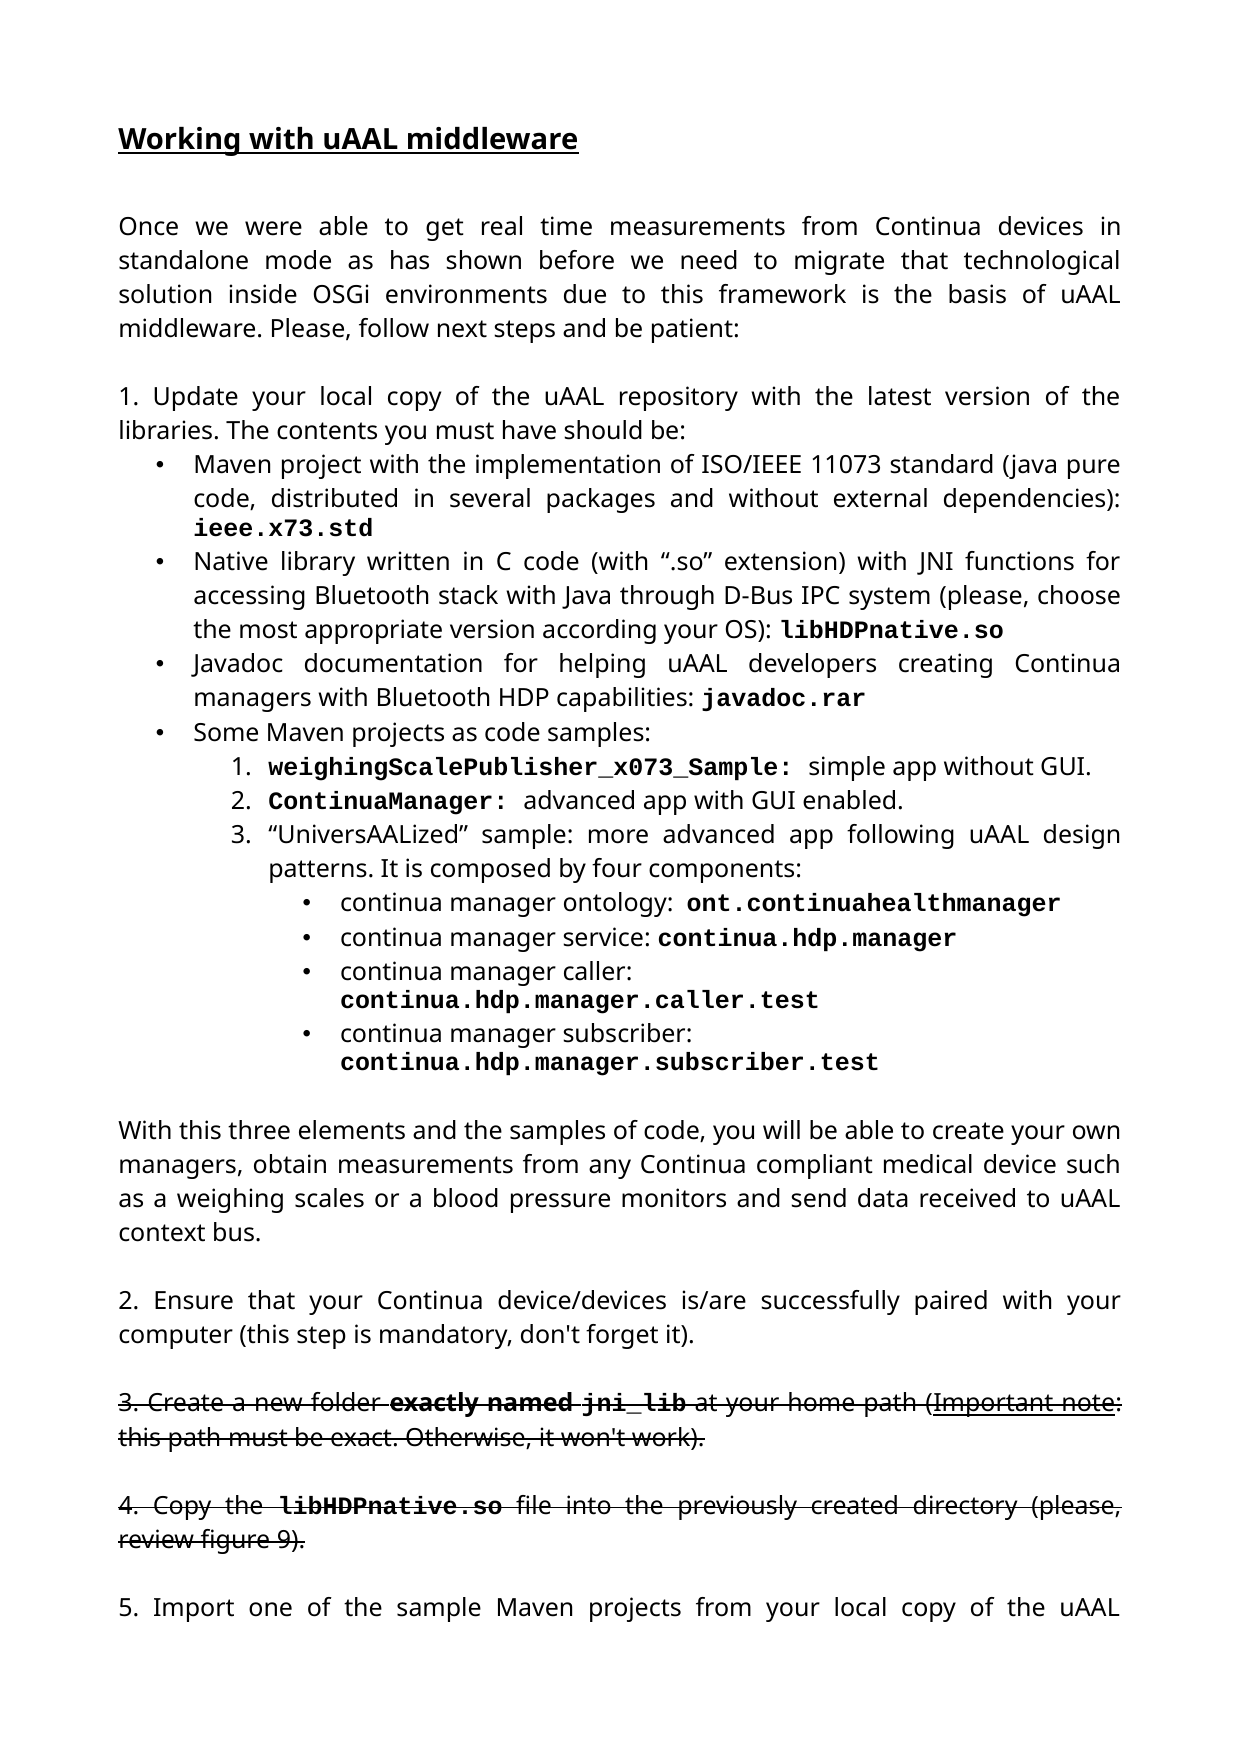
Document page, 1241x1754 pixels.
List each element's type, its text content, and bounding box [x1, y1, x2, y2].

subtitle continua manager service: continua.hdp.manager [302, 919, 1122, 953]
subtitle Working with uAAL middleware [118, 118, 1122, 158]
subtitle ContinuaManager: advanced app with GUI enabled. [231, 783, 1122, 817]
subtitle Some Maven projects as code samples: [156, 714, 1122, 748]
subtitle Native library written in C code (with “.so” extension) with JNI functions for accessing Bluetooth stack with Java through D-Bus IPC system (please, choose the most appropriate version according your OS): libHDPnative.so [156, 543, 1122, 646]
subtitle With this three elements and the samples of code, you will be able to create your own managers, obtain measurements from any Continua compliant medical device such as a weighing scales or a blood pressure monitors and send data received to uAAL context bus. [118, 1112, 1122, 1249]
subtitle continua manager caller: [302, 953, 1122, 988]
subtitle 4. Copy the libHDPnative.so file into the previously created directory (please, review figure 9). [118, 1508, 1122, 1556]
subtitle 5. Import one of the sample Maven projects from your local copy of the uAAL [118, 1590, 1122, 1624]
subtitle continua.hdp.manager.subscriber.test [302, 1050, 1122, 1078]
subtitle 4. Copy the libHDPnative.so file into the previously created directory (please, review figure 9). [118, 1487, 1122, 1507]
subtitle 1. Update your local copy of the uAAL repository with the latest version of the libraries. The contents you must have should be: [118, 379, 1122, 447]
subtitle Javadoc documentation for helping uAAL developers creating Continua managers with Bluetooth HDP capabilities: javadoc.rar [156, 646, 1122, 714]
subtitle weighingScalePublisher_x073_Sample: simple app without GUI. [231, 748, 1122, 783]
subtitle continua.hdp.manager.caller.test [302, 988, 1122, 1016]
subtitle continua manager ontology: ont.continuahealthmanager [302, 885, 1122, 919]
subtitle Once we were able to get real time measurements from Continua devices in standalone mode as has shown before we need to migrate that technological solution inside OSGi environments due to this framework is the basis of uAAL middleware. Please, follow next steps and be patient: [118, 209, 1122, 345]
subtitle 3. Create a new folder exactly named jni_lib at your home path (Important note: this path must be exact. Otherwise, it won't work). [118, 1385, 1122, 1404]
subtitle 3. Create a new folder exactly named jni_lib at your home path (Important note: this path must be exact. Otherwise, it won't work). [118, 1405, 1122, 1453]
subtitle “UniversAALized” sample: more advanced app following uAAL design patterns. It is composed by four components: [231, 817, 1122, 885]
subtitle continua manager subscriber: [302, 1016, 1122, 1050]
subtitle Maven project with the implementation of ISO/IEEE 11073 standard (java pure code, distributed in several packages and without external dependencies): ieee.x73.std [156, 447, 1122, 543]
subtitle 2. Ensure that your Continua device/devices is/are successfully paired with your computer (this step is mandatory, don't forget it). [118, 1283, 1122, 1351]
